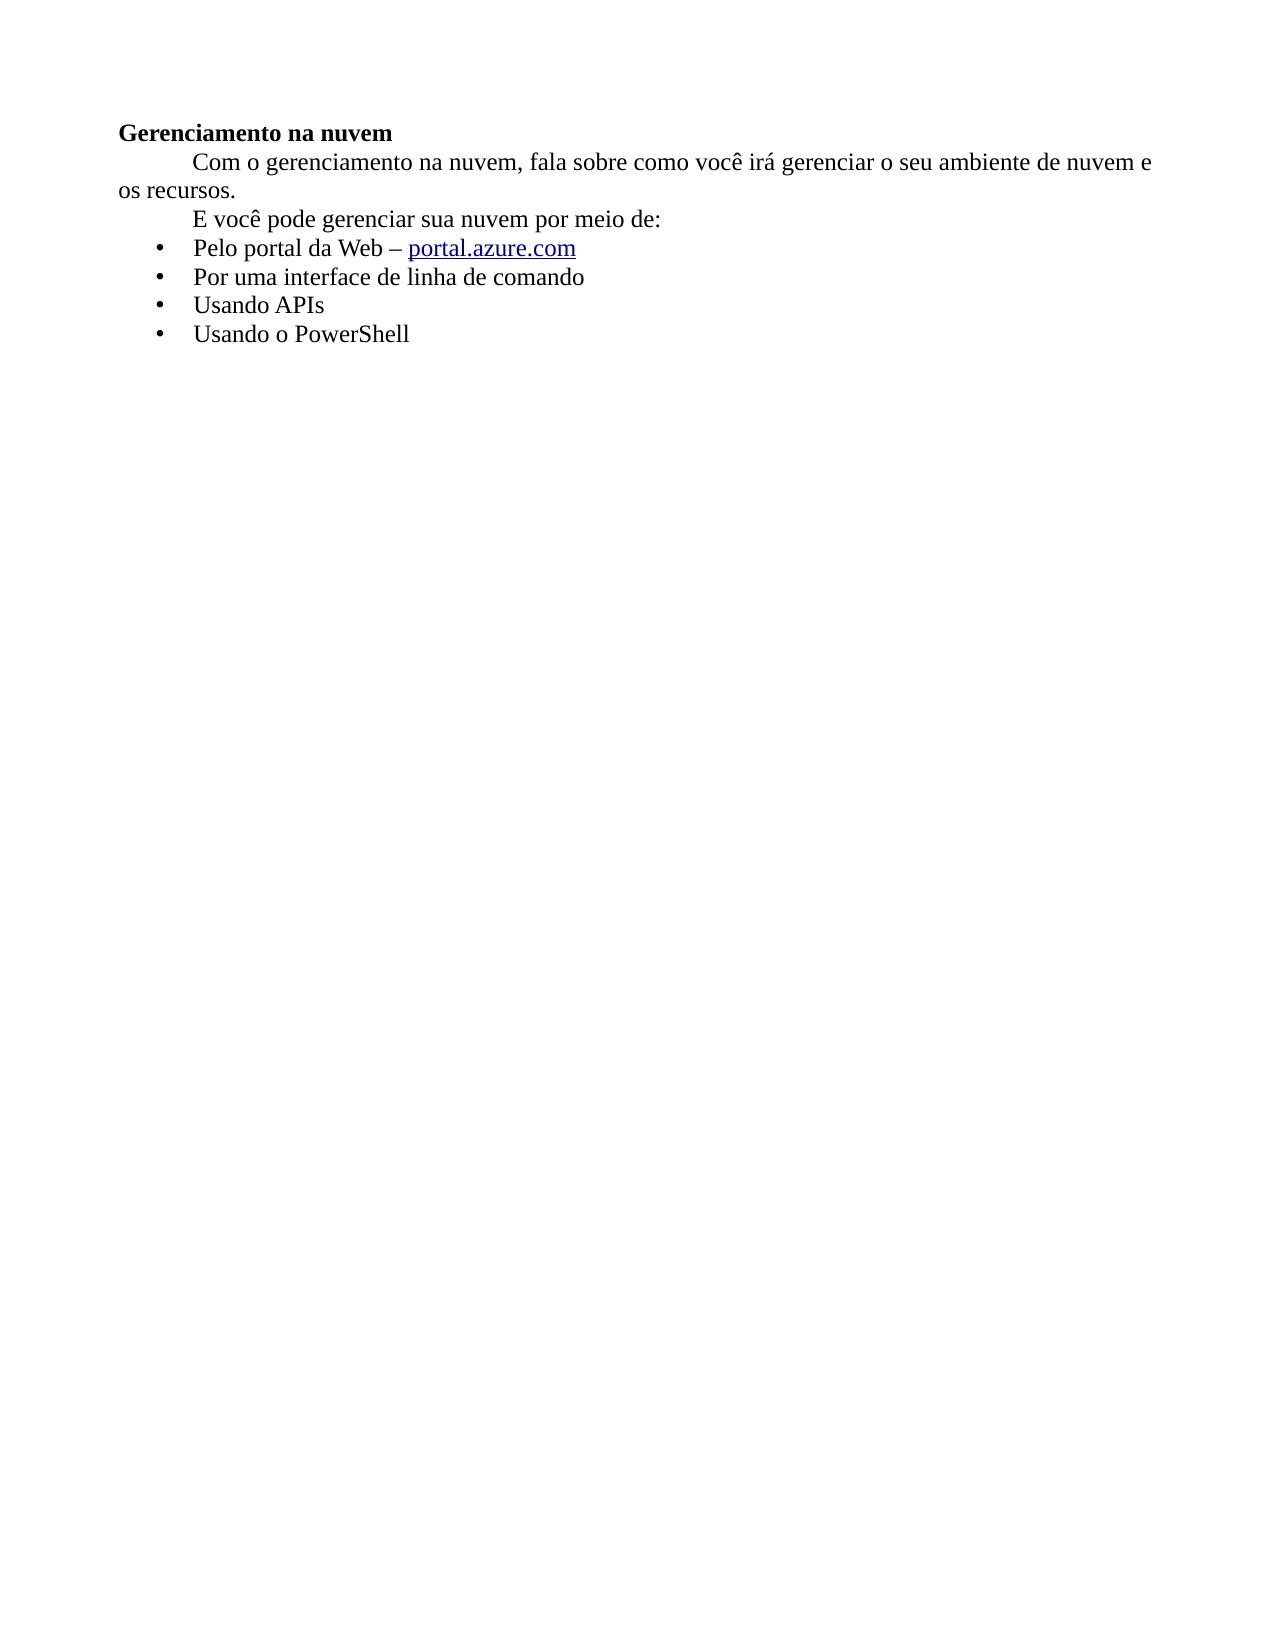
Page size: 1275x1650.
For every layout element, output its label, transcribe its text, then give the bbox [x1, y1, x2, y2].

list Usando o PowerShell [156, 319, 1157, 348]
list Por uma interface de linha de comando [156, 262, 1157, 291]
text Gerenciamento na nuvem [118, 118, 1157, 147]
text E você pode gerenciar sua nuvem por meio de: [118, 204, 1157, 233]
list Pelo portal da Web – portal.azure.com [156, 233, 1157, 262]
text Com o gerenciamento na nuvem, fala sobre como você irá gerenciar o seu ambiente de nuvem e os recursos. [118, 147, 1157, 204]
list Usando APIs [156, 291, 1157, 319]
